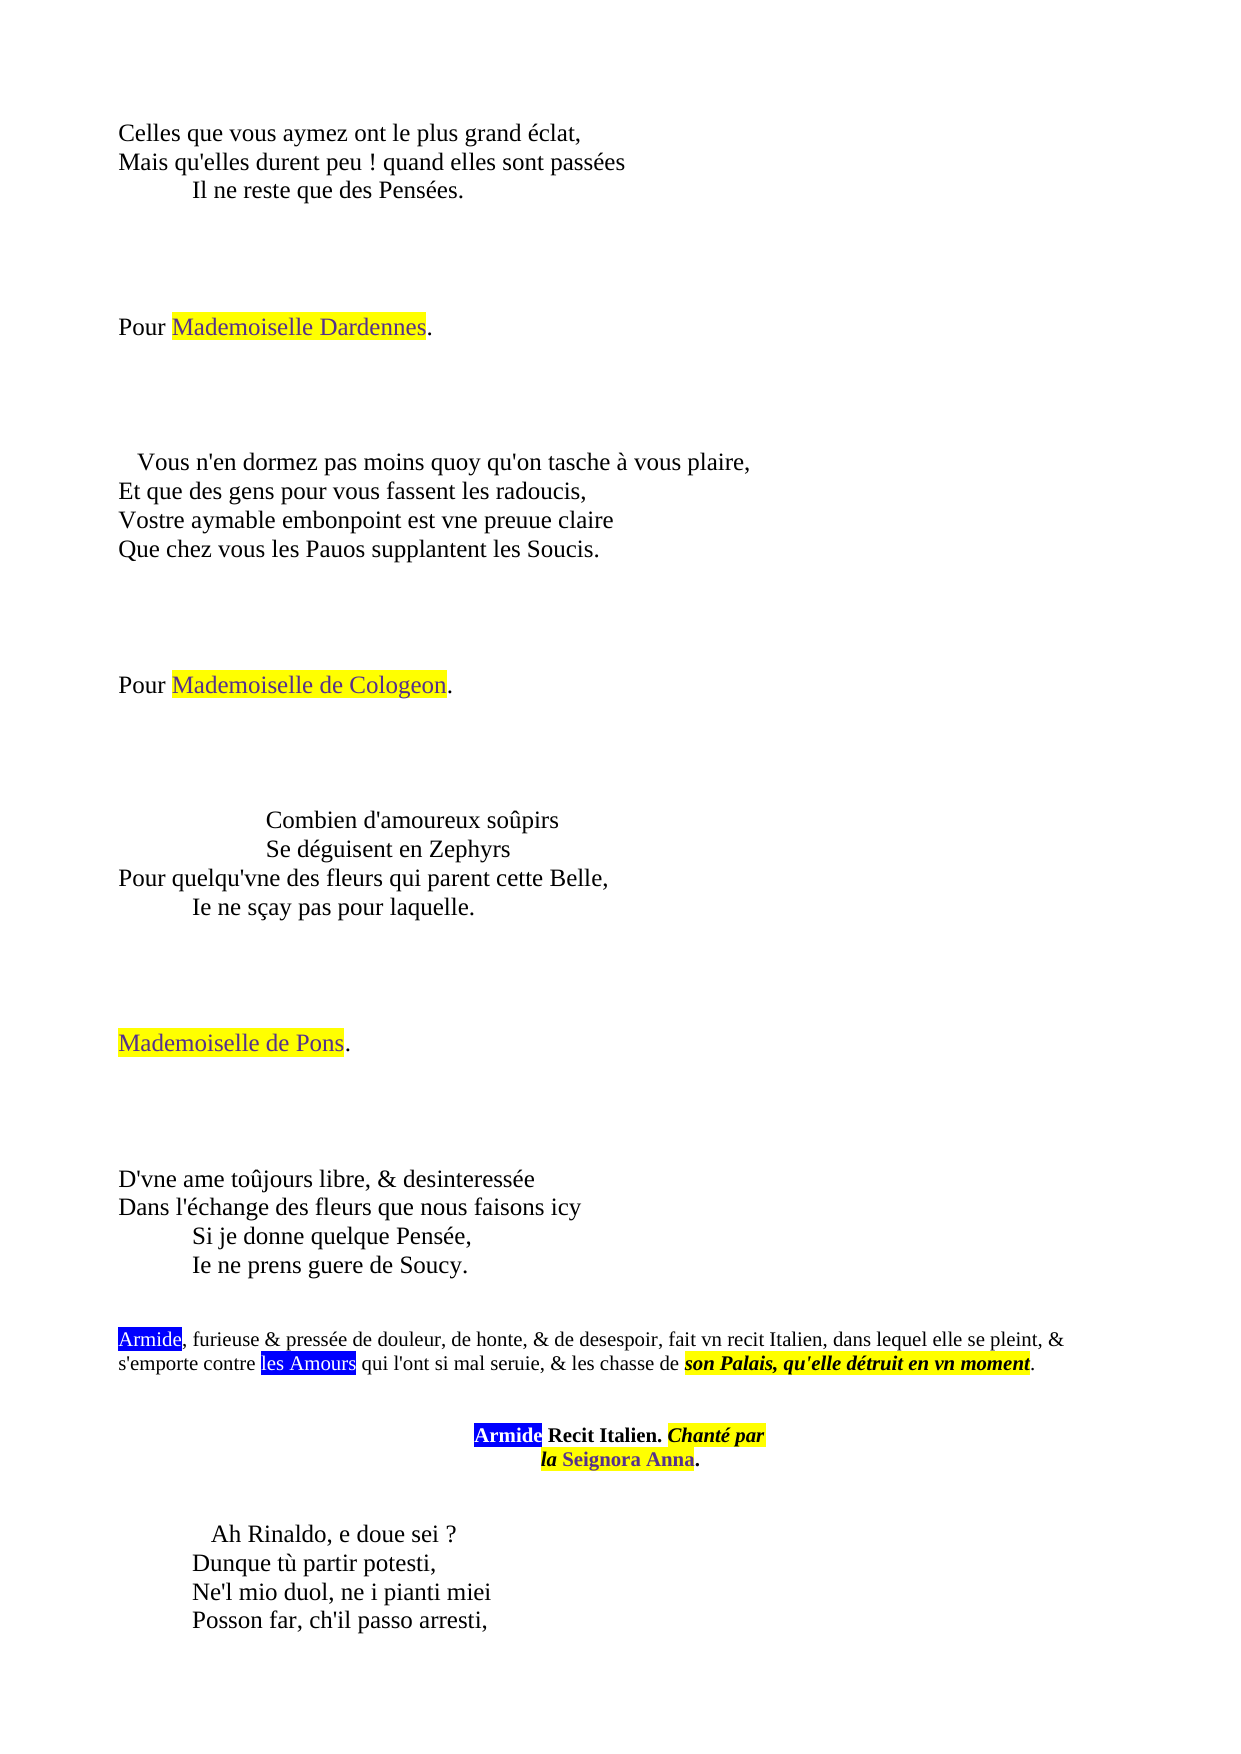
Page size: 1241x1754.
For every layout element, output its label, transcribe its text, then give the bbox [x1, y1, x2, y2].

text Que chez vous les Pauos supplantent les Soucis. [118, 534, 1122, 562]
subtitle Armide Recit Italien. Chanté par [766, 1423, 1122, 1447]
text Pour quelqu'vne des fleurs qui parent cette Belle, [118, 863, 1122, 892]
text Ah Rinaldo, e doue sei ? [118, 1519, 1122, 1548]
text Posson far, ch'il passo arresti, [118, 1606, 1122, 1634]
text Vostre aymable embonpoint est vne preuue claire [118, 505, 1122, 534]
text Celles que vous aymez ont le plus grand éclat, [118, 118, 1122, 147]
text Armide, furieuse & pressée de douleur, de honte, & de desespoir, fait vn recit Italien, dans lequel elle se pleint, & s'emporte contre les Amours qui l'ont si mal seruie, & les chasse de son Palais, qu'elle détruit en vn moment. [118, 1327, 1122, 1375]
text Pour Mademoiselle de Cologeon. [118, 670, 172, 698]
subtitle Armide Recit Italien. Chanté par [542, 1423, 668, 1447]
text Ie ne prens guere de Soucy. [118, 1250, 1122, 1279]
text Dans l'échange des fleurs que nous faisons icy [118, 1192, 1122, 1221]
text Ie ne sçay pas pour laquelle. [118, 892, 1122, 921]
subtitle la Seignora Anna. [118, 1447, 541, 1471]
subtitle la Seignora Anna. [694, 1447, 1122, 1471]
text Il ne reste que des Pensées. [118, 176, 1122, 204]
text Mademoiselle de Pons. [344, 1028, 1122, 1057]
text Ne'l mio duol, ne i pianti miei [118, 1577, 1122, 1606]
text Pour Mademoiselle de Cologeon. [447, 670, 1122, 698]
text Dunque tù partir potesti, [118, 1548, 1122, 1577]
text Se déguisent en Zephyrs [118, 834, 1122, 863]
text Pour Mademoiselle Dardennes. [426, 312, 1122, 340]
text D'vne ame toûjours libre, & desinteressée [118, 1164, 1122, 1192]
text Pour Mademoiselle Dardennes. [118, 312, 172, 340]
text Et que des gens pour vous fassent les radoucis, [118, 476, 1122, 505]
text Mais qu'elles durent peu ! quand elles sont passées [118, 147, 1122, 176]
subtitle Armide Recit Italien. Chanté par [118, 1423, 474, 1447]
text Vous n'en dormez pas moins quoy qu'on tasche à vous plaire, [118, 447, 1122, 476]
text Si je donne quelque Pensée, [118, 1221, 1122, 1250]
text Combien d'amoureux soûpirs [118, 806, 1122, 834]
